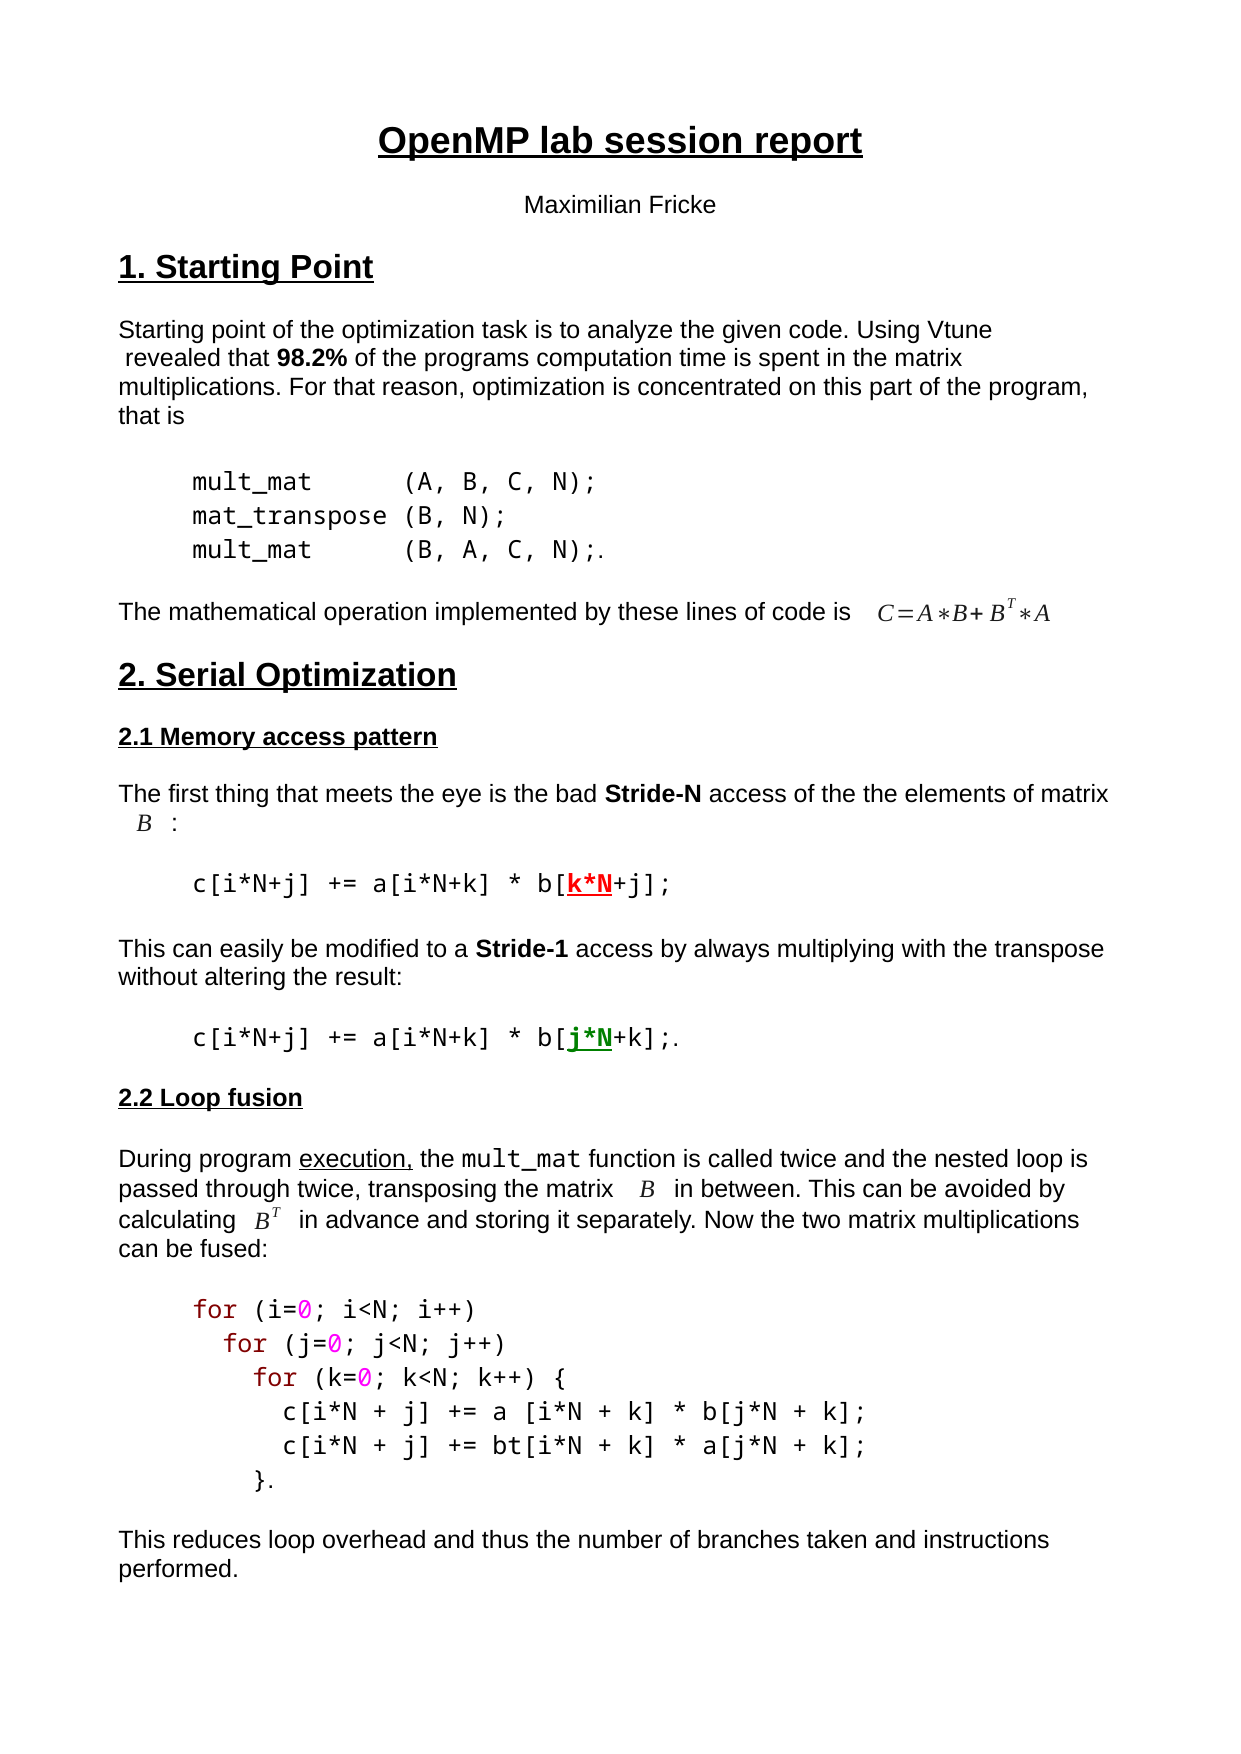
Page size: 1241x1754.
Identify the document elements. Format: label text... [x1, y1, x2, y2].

text revealed that 98.2% of the programs computation time is spent in the matrix multiplications. For that reason, optimization is concentrated on this part of the program, that is [118, 343, 1122, 430]
text This reduces loop overhead and thus the number of branches taken and instructions performed. [118, 1525, 1122, 1582]
text for (k=0; k<N; k++) { [118, 1360, 1122, 1394]
text for (j=0; j<N; j++) [118, 1326, 1122, 1360]
text }. [118, 1462, 1122, 1496]
text Starting point of the optimization task is to analyze the given code. Using Vtune [118, 315, 1122, 343]
text 2. Serial Optimization [118, 654, 1122, 693]
text c[i*N+j] += a[i*N+k] * b[k*N+j]; [118, 866, 1122, 899]
text 1. Starting Point [118, 247, 1122, 286]
text Maximilian Fricke [118, 190, 1122, 219]
text During program execution, the mult_mat function is called twice and the nested loop is passed through twice, transposing the matrix in between. This can be avoided by calculatingin advance and storing it separately. Now the two matrix multiplications can be fused: [118, 1140, 1122, 1263]
text The mathematical operation implemented by these lines of code is [118, 595, 1122, 626]
text mat_transpose (B, N); [118, 498, 1122, 532]
text OpenMP lab session report [118, 118, 1122, 161]
text for (i=0; i<N; i++) [118, 1292, 1122, 1326]
text c[i*N+j] += a[i*N+k] * b[j*N+k];. [118, 1020, 1122, 1054]
text 2.1 Memory access pattern [118, 722, 1122, 751]
text The first thing that meets the eye is the bad Stride-N access of the the elements of matrix : [118, 779, 1122, 837]
text c[i*N + j] += bt[i*N + k] * a[j*N + k]; [118, 1428, 1122, 1462]
text mult_mat (A, B, C, N); [118, 464, 1122, 498]
text c[i*N + j] += a [i*N + k] * b[j*N + k]; [118, 1394, 1122, 1428]
text 2.2 Loop fusion [118, 1083, 1122, 1111]
text This can easily be modified to a Stride-1 access by always multiplying with the transpose without altering the result: [118, 934, 1122, 991]
text mult_mat (B, A, C, N);. [118, 532, 1122, 566]
